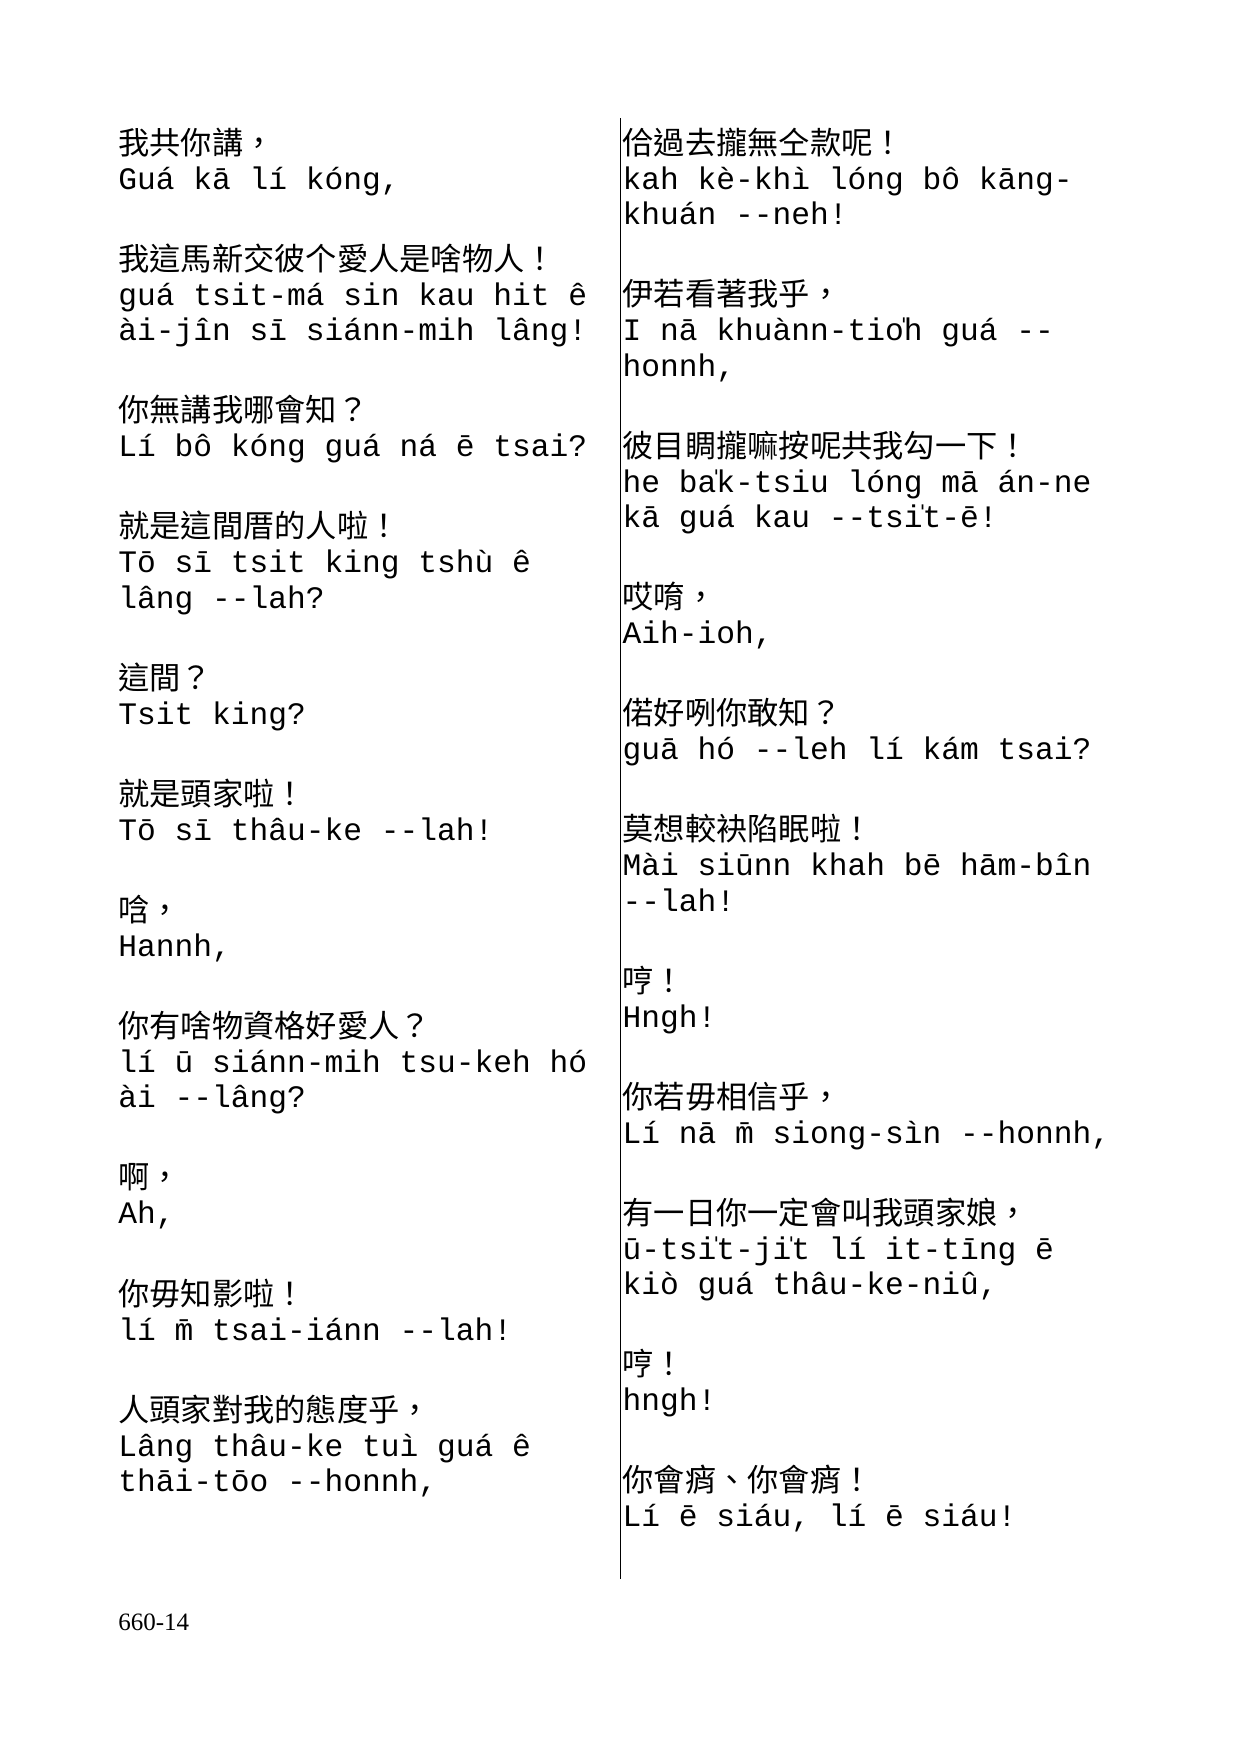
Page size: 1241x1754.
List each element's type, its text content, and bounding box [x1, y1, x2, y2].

text 哎唷， [622, 572, 1122, 618]
text Lí bô kóng guá ná ē tsai? [118, 431, 618, 466]
text he ba̍k-tsiu lóng mā án-ne kā guá kau --tsi̍t-ē! [622, 466, 1122, 537]
text guá tsit-má sin kau hit ê ài-jîn sī siánn-mih lâng! [118, 279, 618, 350]
text I nā khuànn-tio̍h guá --honnh, [622, 315, 1122, 386]
text 就是頭家啦！ [118, 769, 618, 814]
text Lí nā m̄ siong-sìn --honnh, [622, 1117, 1122, 1153]
text Tō sī thâu-ke --lah! [118, 814, 618, 850]
text lí m̄ tsai-iánn --lah! [118, 1314, 618, 1349]
text 伊若看著我乎， [622, 269, 1122, 315]
text guā hó --leh lí kám tsai? [622, 734, 1122, 769]
text 啊， [118, 1153, 618, 1198]
text Guá kā lí kóng, [118, 163, 618, 199]
text Aih-ioh, [622, 618, 1122, 653]
text Hngh! [622, 1001, 1122, 1037]
text kah kè-khì lóng bô kāng-khuán --neh! [622, 163, 1122, 234]
text 你有啥物資格好愛人？ [118, 1001, 618, 1046]
text 你會痟、你會痟！ [622, 1456, 1122, 1501]
text 你若毋相信乎， [622, 1072, 1122, 1117]
text 莫想較袂陷眠啦！ [622, 804, 1122, 850]
text 就是這間厝的人啦！ [118, 502, 618, 547]
text hngh! [622, 1385, 1122, 1420]
text 偌好咧你敢知？ [622, 688, 1122, 734]
text 彼目睭攏嘛按呢共我勾一下！ [622, 421, 1122, 466]
text Lí ē siáu, lí ē siáu! [622, 1501, 1122, 1536]
text 佮過去攏無仝款呢！ [622, 118, 1122, 163]
text Ah, [118, 1198, 618, 1233]
text Lâng thâu-ke tuì guá ê thāi-tōo --honnh, [118, 1430, 618, 1501]
text 哼！ [622, 956, 1122, 1001]
text 人頭家對我的態度乎， [118, 1385, 618, 1430]
text 我共你講， [118, 118, 618, 163]
text Tō sī tsit king tshù ê lâng --lah? [118, 547, 618, 618]
text 唅， [118, 885, 618, 930]
text 這間？ [118, 653, 618, 698]
text 有一日你一定會叫我頭家娘， [622, 1188, 1122, 1233]
text Hannh, [118, 930, 618, 966]
text Mài siūnn khah bē hām-bîn --lah! [622, 850, 1122, 921]
text 哼！ [622, 1339, 1122, 1385]
text 你無講我哪會知？ [118, 386, 618, 431]
text Tsit king? [118, 698, 618, 734]
text lí ū siánn-mih tsu-keh hó ài --lâng? [118, 1046, 618, 1117]
text 你毋知影啦！ [118, 1269, 618, 1314]
text ū-tsi̍t-ji̍t lí it-tīng ē kiò guá thâu-ke-niû, [622, 1233, 1122, 1304]
text 我這馬新交彼个愛人是啥物人！ [118, 234, 618, 279]
